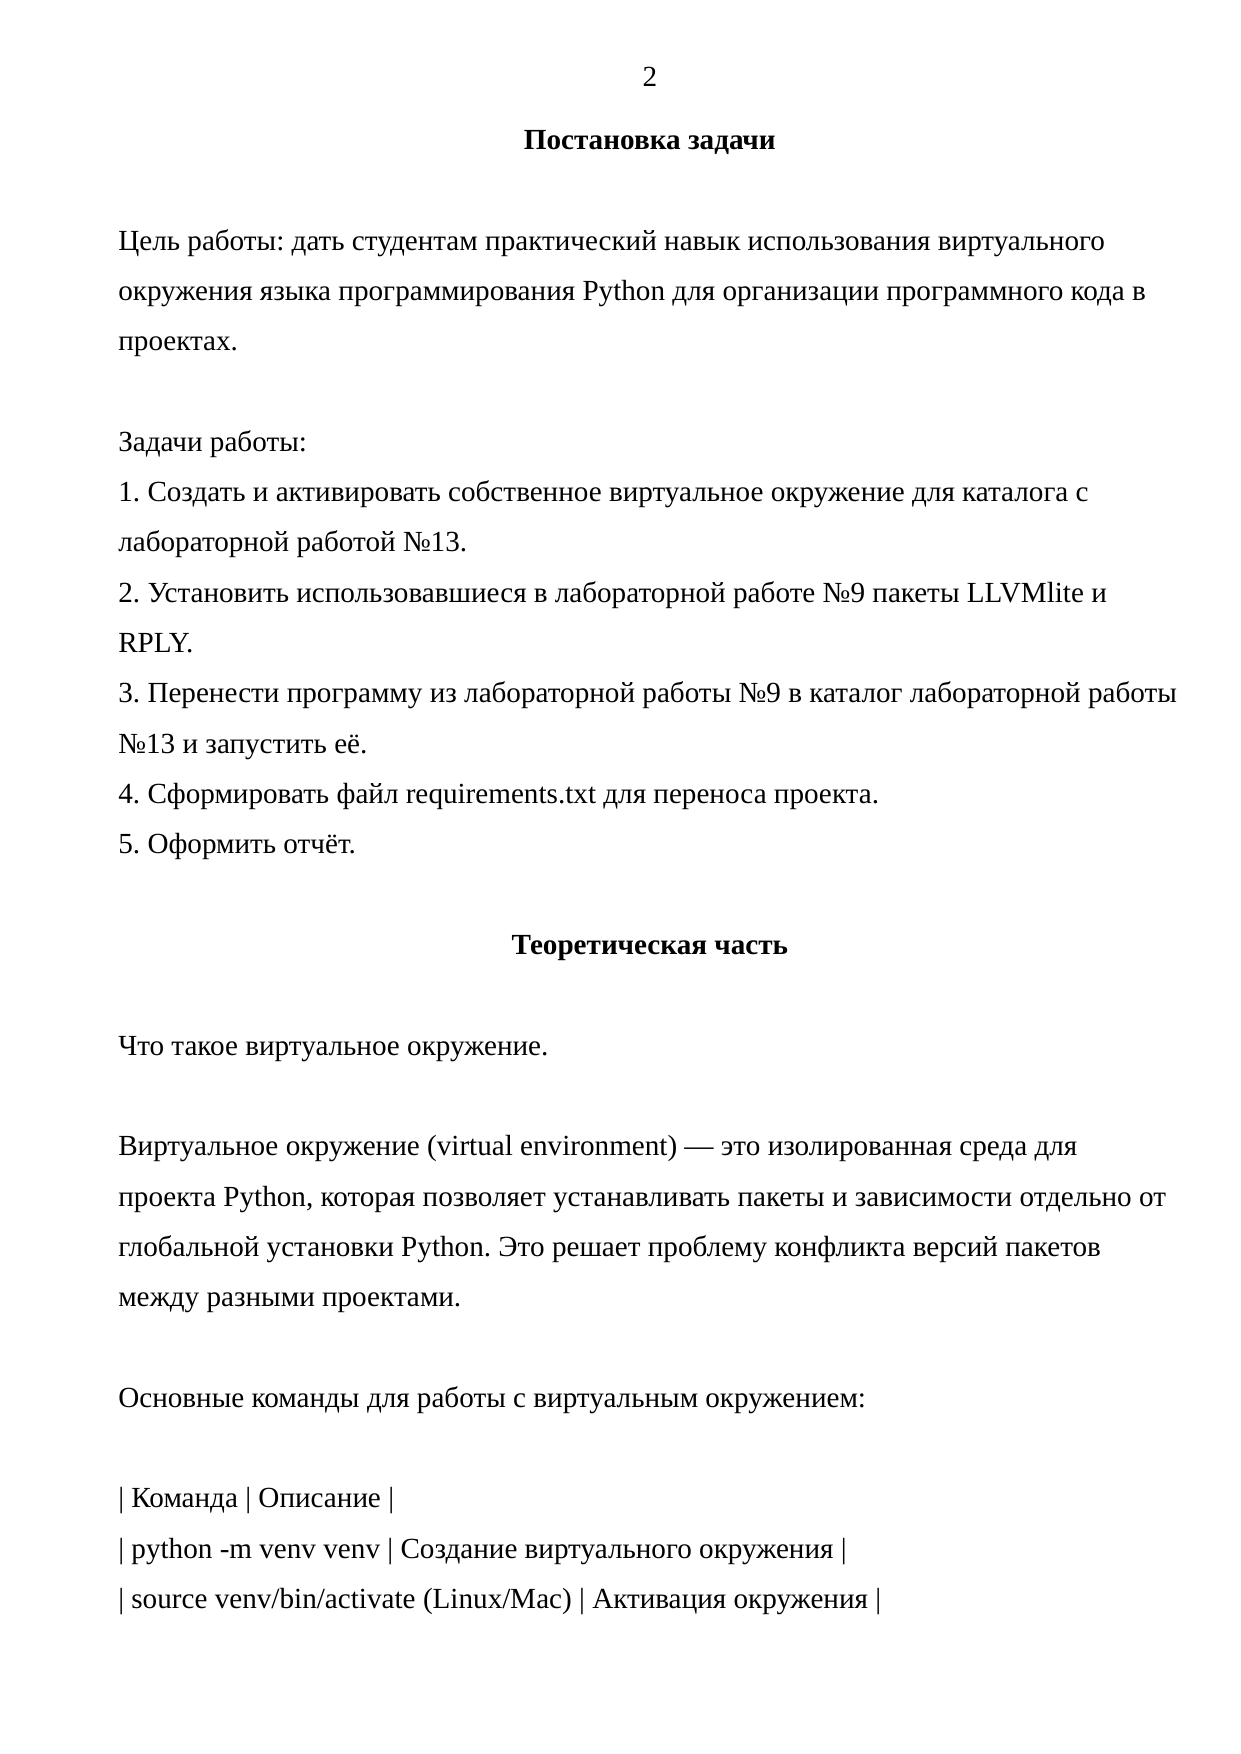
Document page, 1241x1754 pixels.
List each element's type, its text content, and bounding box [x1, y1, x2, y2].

text Постановка задачи [118, 122, 1181, 156]
text 1. Создать и активировать собственное виртуальное окружение для каталога с лабораторной работой №13. [118, 474, 1181, 558]
text 2. Установить использовавшиеся в лабораторной работе №9 пакеты LLVMlite и RPLY. [118, 575, 1181, 659]
text 3. Перенести программу из лабораторной работы №9 в каталог лабораторной работы №13 и запустить её. [118, 676, 1181, 759]
text | python -m venv venv | Создание виртуального окружения | [118, 1531, 1181, 1564]
text Основные команды для работы с виртуальным окружением: [118, 1380, 1181, 1413]
text | source venv/bin/activate (Linux/Mac) | Активация окружения | [118, 1581, 1181, 1615]
text 5. Оформить отчёт. [118, 826, 1181, 860]
text Цель работы: дать студентам практический навык использования виртуального окружения языка программирования Python для организации программного кода в проектах. [118, 223, 1181, 357]
text Задачи работы: [118, 424, 1181, 457]
text Что такое виртуальное окружение. [118, 1028, 1181, 1061]
text Виртуальное окружение (virtual environment) — это изолированная среда для проекта Python, которая позволяет устанавливать пакеты и зависимости отдельно от глобальной установки Python. Это решает проблему конфликта версий пакетов между разными проектами. [118, 1128, 1181, 1313]
text | Команда | Описание | [118, 1481, 1181, 1514]
text Теоретическая часть [118, 927, 1181, 961]
text 4. Сформировать файл requirements.txt для переноса проекта. [118, 776, 1181, 810]
